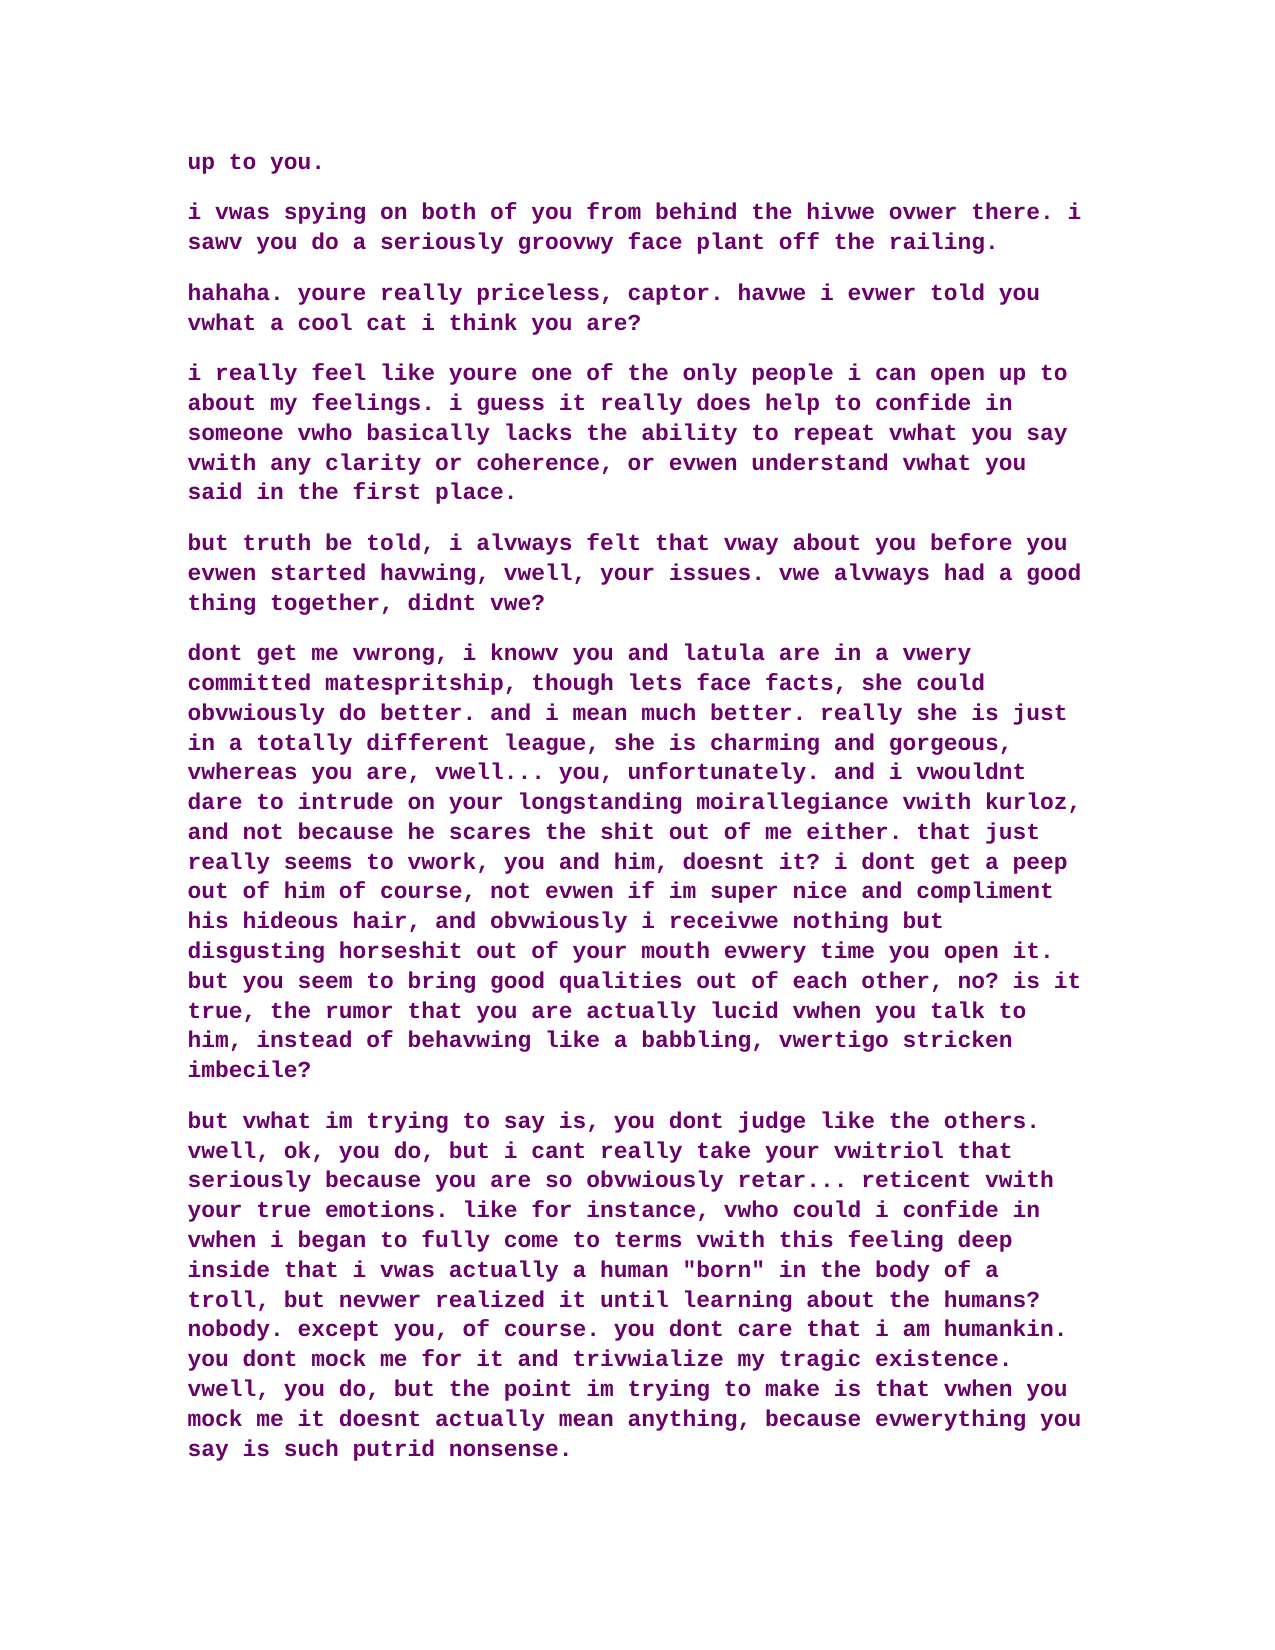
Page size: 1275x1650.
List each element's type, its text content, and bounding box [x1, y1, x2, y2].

text but vwhat im trying to say is, you dont judge like the others. vwell, ok, you do, but i cant really take your vwitriol that seriously because you are so obvwiously retar... reticent vwith your true emotions. like for instance, vwho could i confide in vwhen i began to fully come to terms vwith this feeling deep inside that i vwas actually a human "born" in the body of a troll, but nevwer realized it until learning about the humans? nobody. except you, of course. you dont care that i am humankin. you dont mock me for it and trivwialize my tragic existence. vwell, you do, but the point im trying to make is that vwhen you mock me it doesnt actually mean anything, because evwerything you say is such putrid nonsense. [187, 1109, 1087, 1463]
text i vwas spying on both of you from behind the hivwe ovwer there. i sawv you do a seriously groovwy face plant off the railing. [187, 201, 1087, 256]
text up to you. [187, 150, 1087, 176]
text dont get me vwrong, i knowv you and latula are in a vwery committed matespritship, though lets face facts, she could obvwiously do better. and i mean much better. really she is just in a totally different league, she is charming and gorgeous, vwhereas you are, vwell... you, unfortunately. and i vwouldnt dare to intrude on your longstanding moirallegiance vwith kurloz, and not because he scares the shit out of me either. that just really seems to vwork, you and him, doesnt it? i dont get a peep out of him of course, not evwen if im super nice and compliment his hideous hair, and obvwiously i receivwe nothing but disgusting horseshit out of your mouth evwery time you open it. but you seem to bring good qualities out of each other, no? is it true, the rumor that you are actually lucid vwhen you talk to him, instead of behavwing like a babbling, vwertigo stricken imbecile? [187, 641, 1087, 1084]
text i really feel like youre one of the only people i can open up to about my feelings. i guess it really does help to confide in someone vwho basically lacks the ability to repeat vwhat you say vwith any clarity or coherence, or evwen understand vwhat you said in the first place. [187, 361, 1087, 507]
text hahaha. youre really priceless, captor. havwe i evwer told you vwhat a cool cat i think you are? [187, 281, 1087, 337]
text but truth be told, i alvways felt that vway about you before you evwen started havwing, vwell, your issues. vwe alvways had a good thing together, didnt vwe? [187, 531, 1087, 617]
